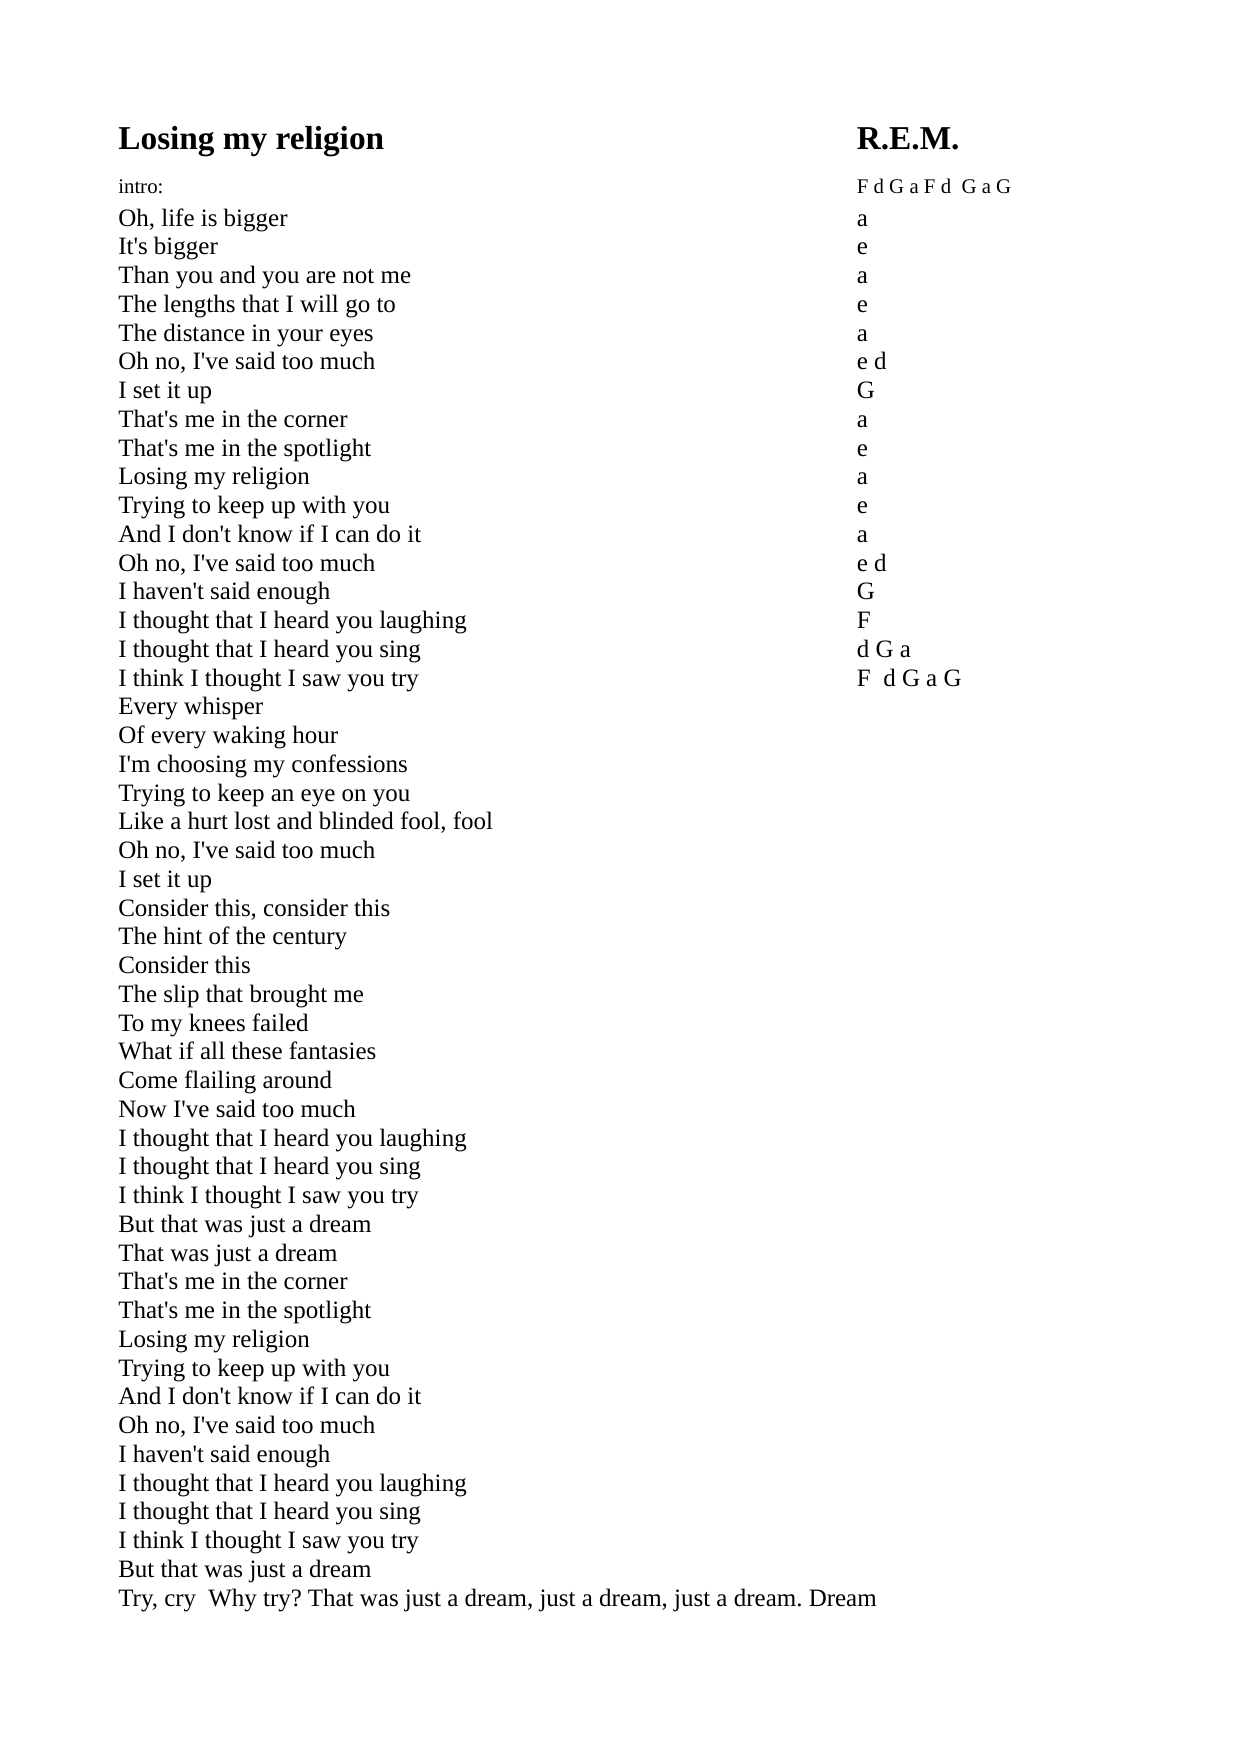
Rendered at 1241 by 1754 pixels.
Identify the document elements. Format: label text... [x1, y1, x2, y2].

text Consider this, consider this The hint of the century Consider this The slip that brought me To my knees failed What if all these fantasies Come flailing around Now I've said too much [118, 893, 1122, 1123]
text Oh, life is bigger a It's bigger e Than you and you are not me a The lengths that I will go to e The distance in your eyes a Oh no, I've said too much e d I set it up G [118, 203, 1122, 404]
text But that was just a dream That was just a dream [118, 1209, 1122, 1266]
text That's me in the corner That's me in the spotlight Losing my religion Trying to keep up with you And I don't know if I can do it Oh no, I've said too much I haven't said enough [118, 1266, 1122, 1468]
text I thought that I heard you laughing I thought that I heard you sing I think I thought I saw you try [118, 1123, 1122, 1209]
text That's me in the corner a That's me in the spotlight e Losing my religion a Trying to keep up with you e And I don't know if I can do it a Oh no, I've said too much e d I haven't said enough G [118, 404, 1122, 605]
text I thought that I heard you laughing I thought that I heard you sing I think I thought I saw you try [118, 1468, 1122, 1554]
text intro: F d G a F d G a G [118, 174, 1122, 198]
text Every whisper Of every waking hour I'm choosing my confessions Trying to keep an eye on you Like a hurt lost and blinded fool, fool Oh no, I've said too much I set it up [118, 691, 1122, 893]
subtitle Losing my religion R.E.M. [118, 118, 1122, 156]
text But that was just a dream Try, cry Why try? That was just a dream, just a dream, just a dream. Dream [118, 1554, 1122, 1611]
text I thought that I heard you laughing F I thought that I heard you sing d G a I think I thought I saw you try F d G a G [118, 605, 1122, 691]
